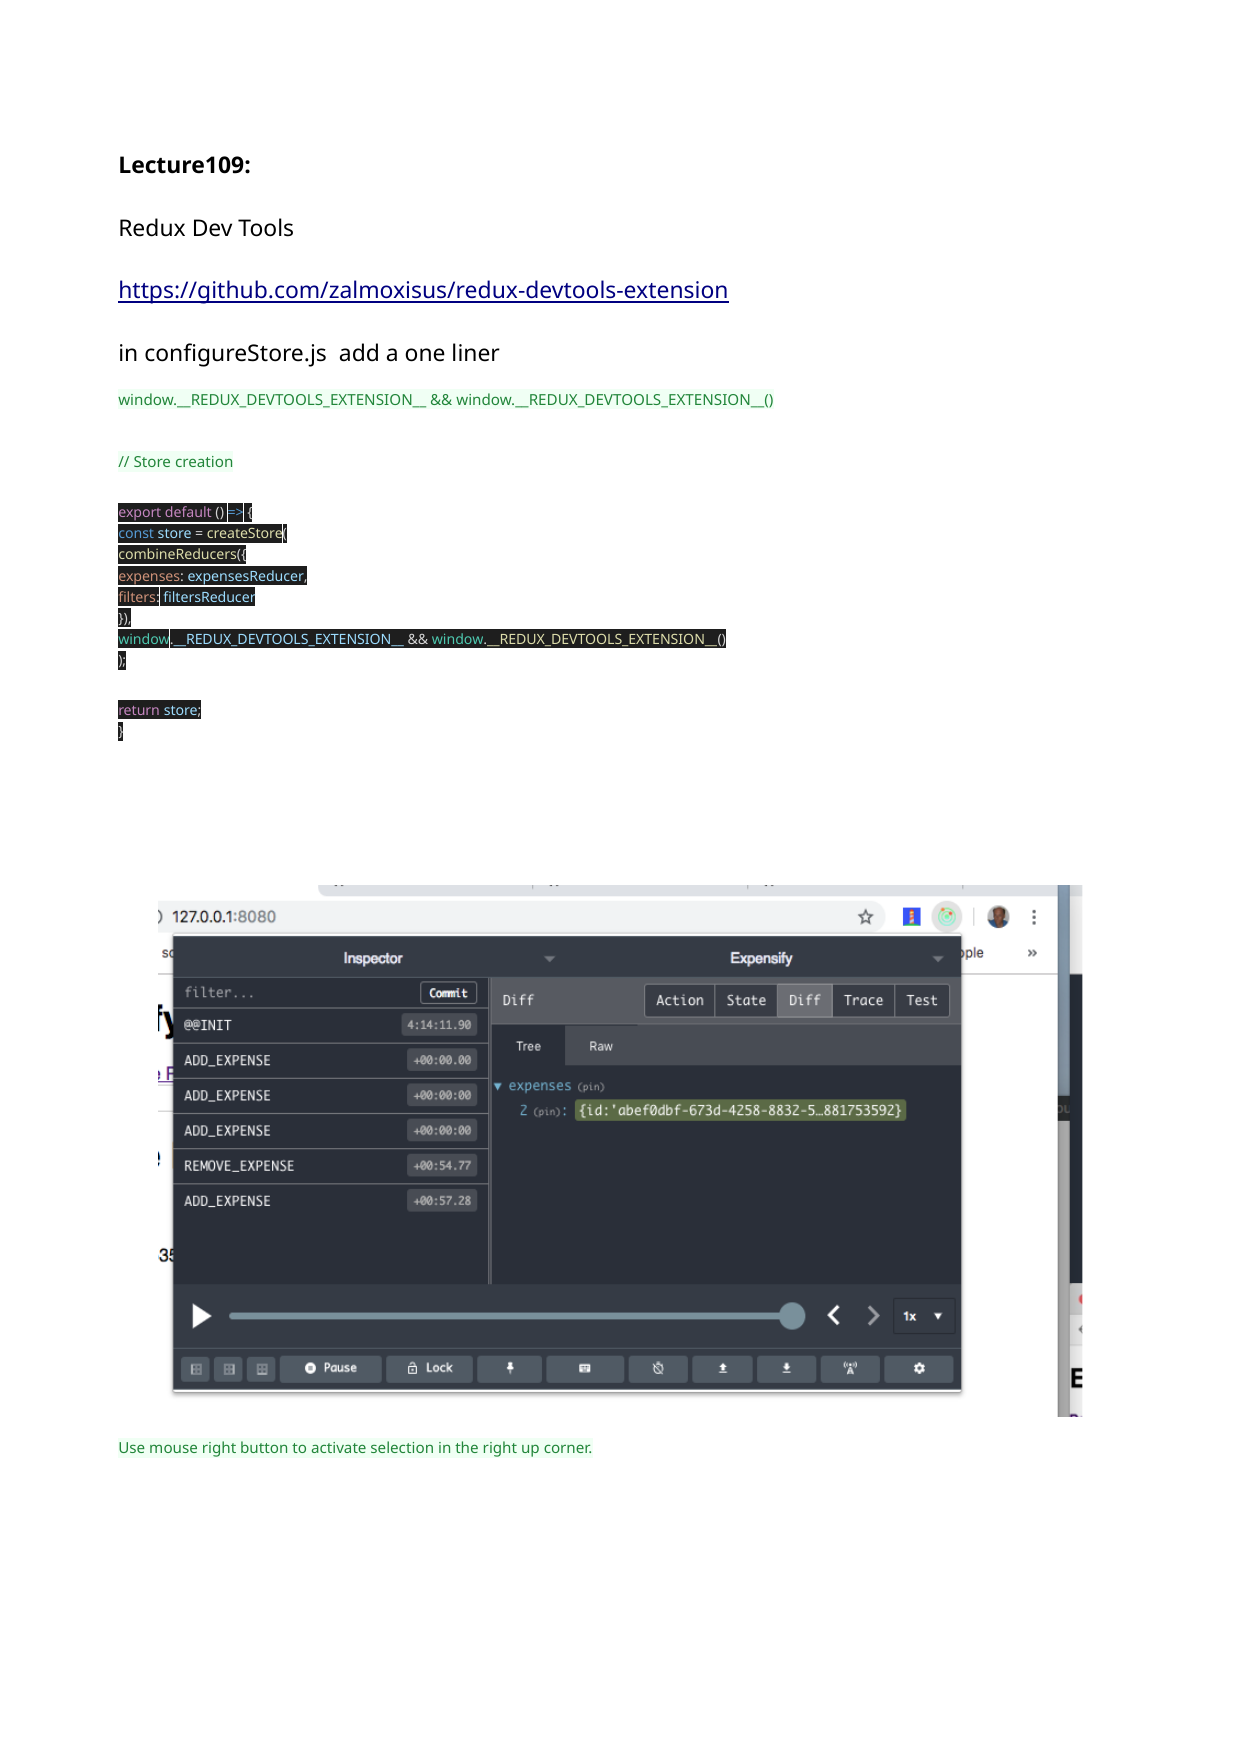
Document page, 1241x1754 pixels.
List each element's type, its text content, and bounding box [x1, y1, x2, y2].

text const store = createStore( [118, 522, 1122, 543]
text Lecture109: [118, 149, 1122, 181]
text https://github.com/zalmoxisus/redux-devtools-extension [118, 274, 1122, 306]
text return store; [118, 698, 1122, 719]
text export default () => { [118, 501, 1122, 522]
text }), [118, 606, 1122, 627]
text Use mouse right button to activate selection in the right up corner. [118, 1437, 1122, 1458]
text window.__REDUX_DEVTOOLS_EXTENSION__ && window.__REDUX_DEVTOOLS_EXTENSION__() [118, 389, 1122, 409]
text in configureStore.js add a one liner [118, 337, 1122, 368]
picture [158, 885, 1083, 1417]
text } [118, 719, 1122, 741]
text Redux Dev Tools [118, 212, 1122, 243]
text combineReducers({ [118, 543, 1122, 564]
text window.__REDUX_DEVTOOLS_EXTENSION__ && window.__REDUX_DEVTOOLS_EXTENSION__() [118, 627, 1122, 648]
text // Store creation [118, 451, 1122, 472]
text expenses: expensesReducer, [118, 564, 1122, 585]
text ); [118, 648, 1122, 670]
text filters: filtersReducer [118, 585, 1122, 606]
